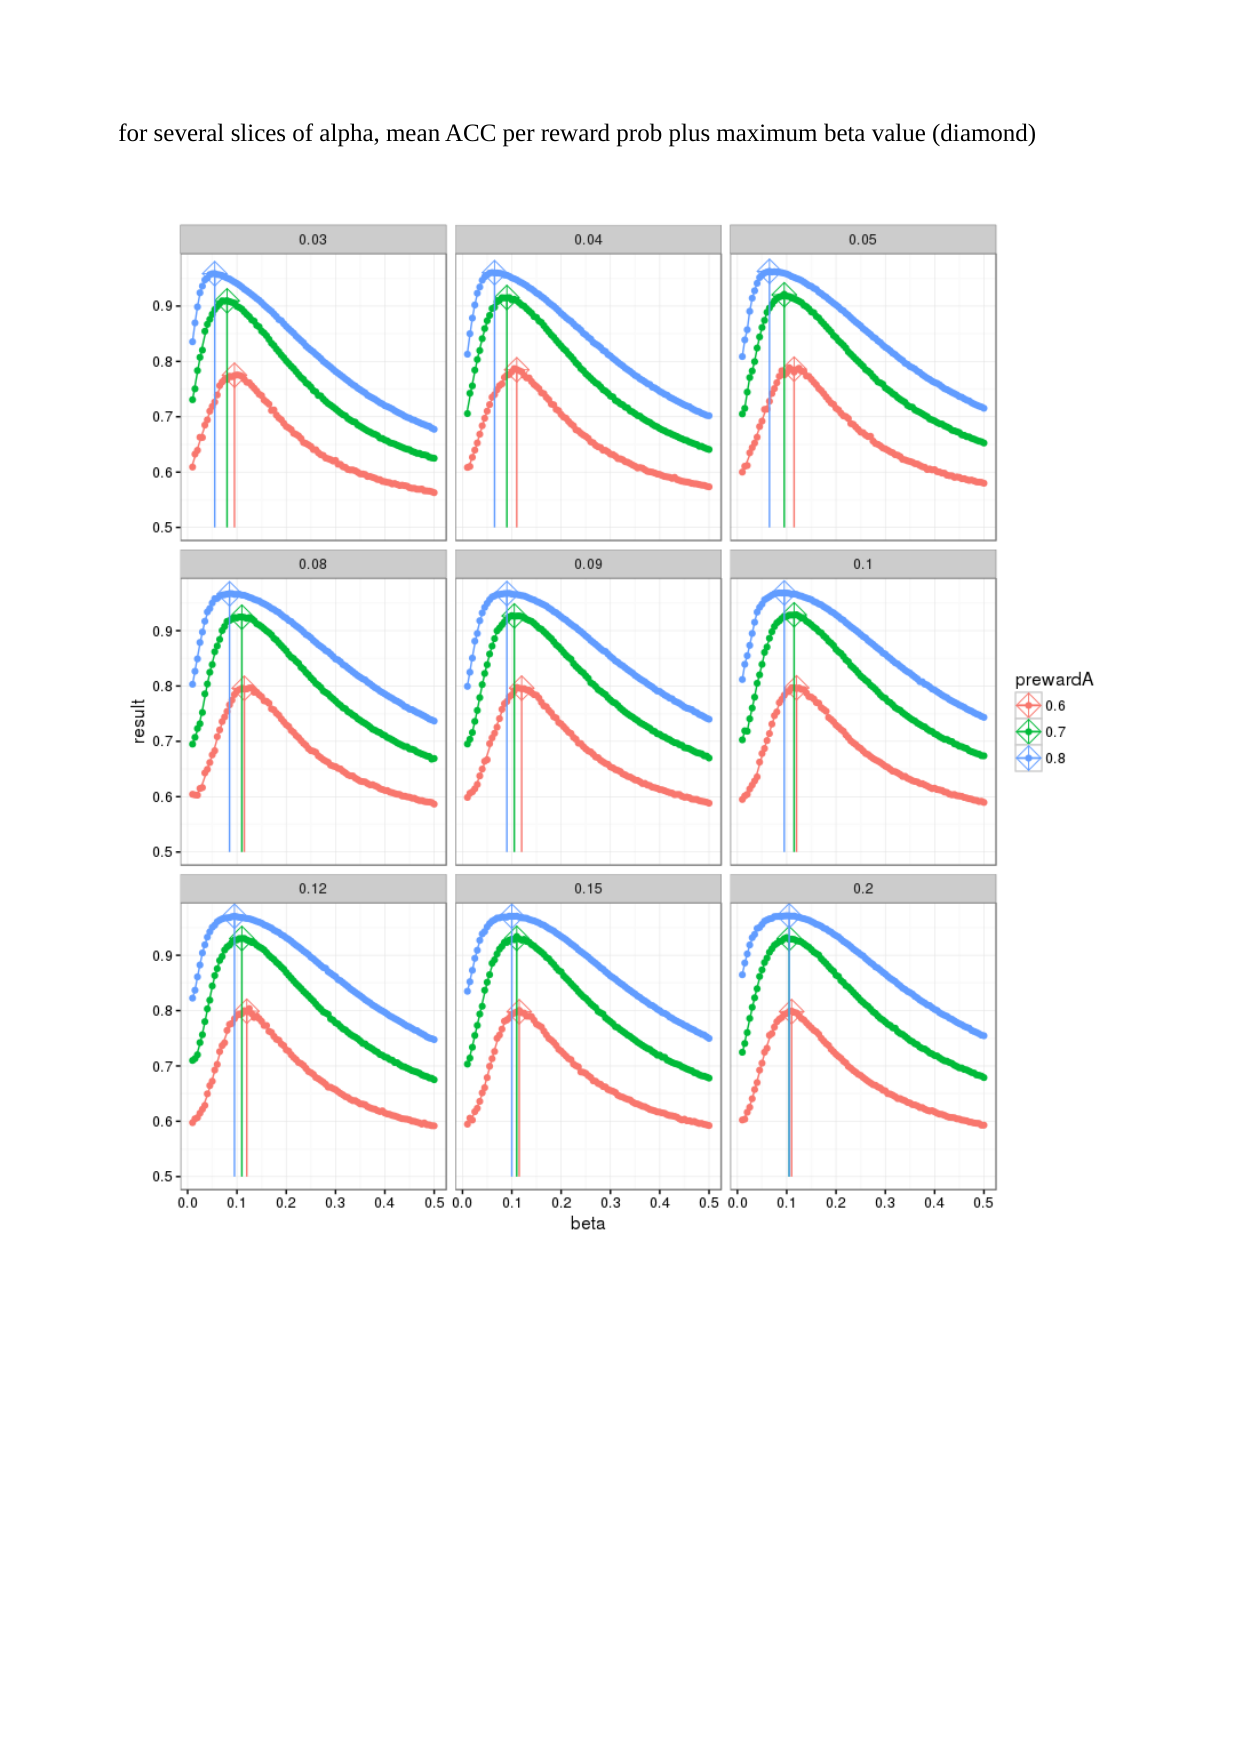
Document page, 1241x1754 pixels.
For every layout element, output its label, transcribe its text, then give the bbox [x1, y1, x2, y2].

text for several slices of alpha, mean ACC per reward prob plus maximum beta value (diamond) [118, 118, 1122, 147]
picture [118, 216, 1123, 1242]
